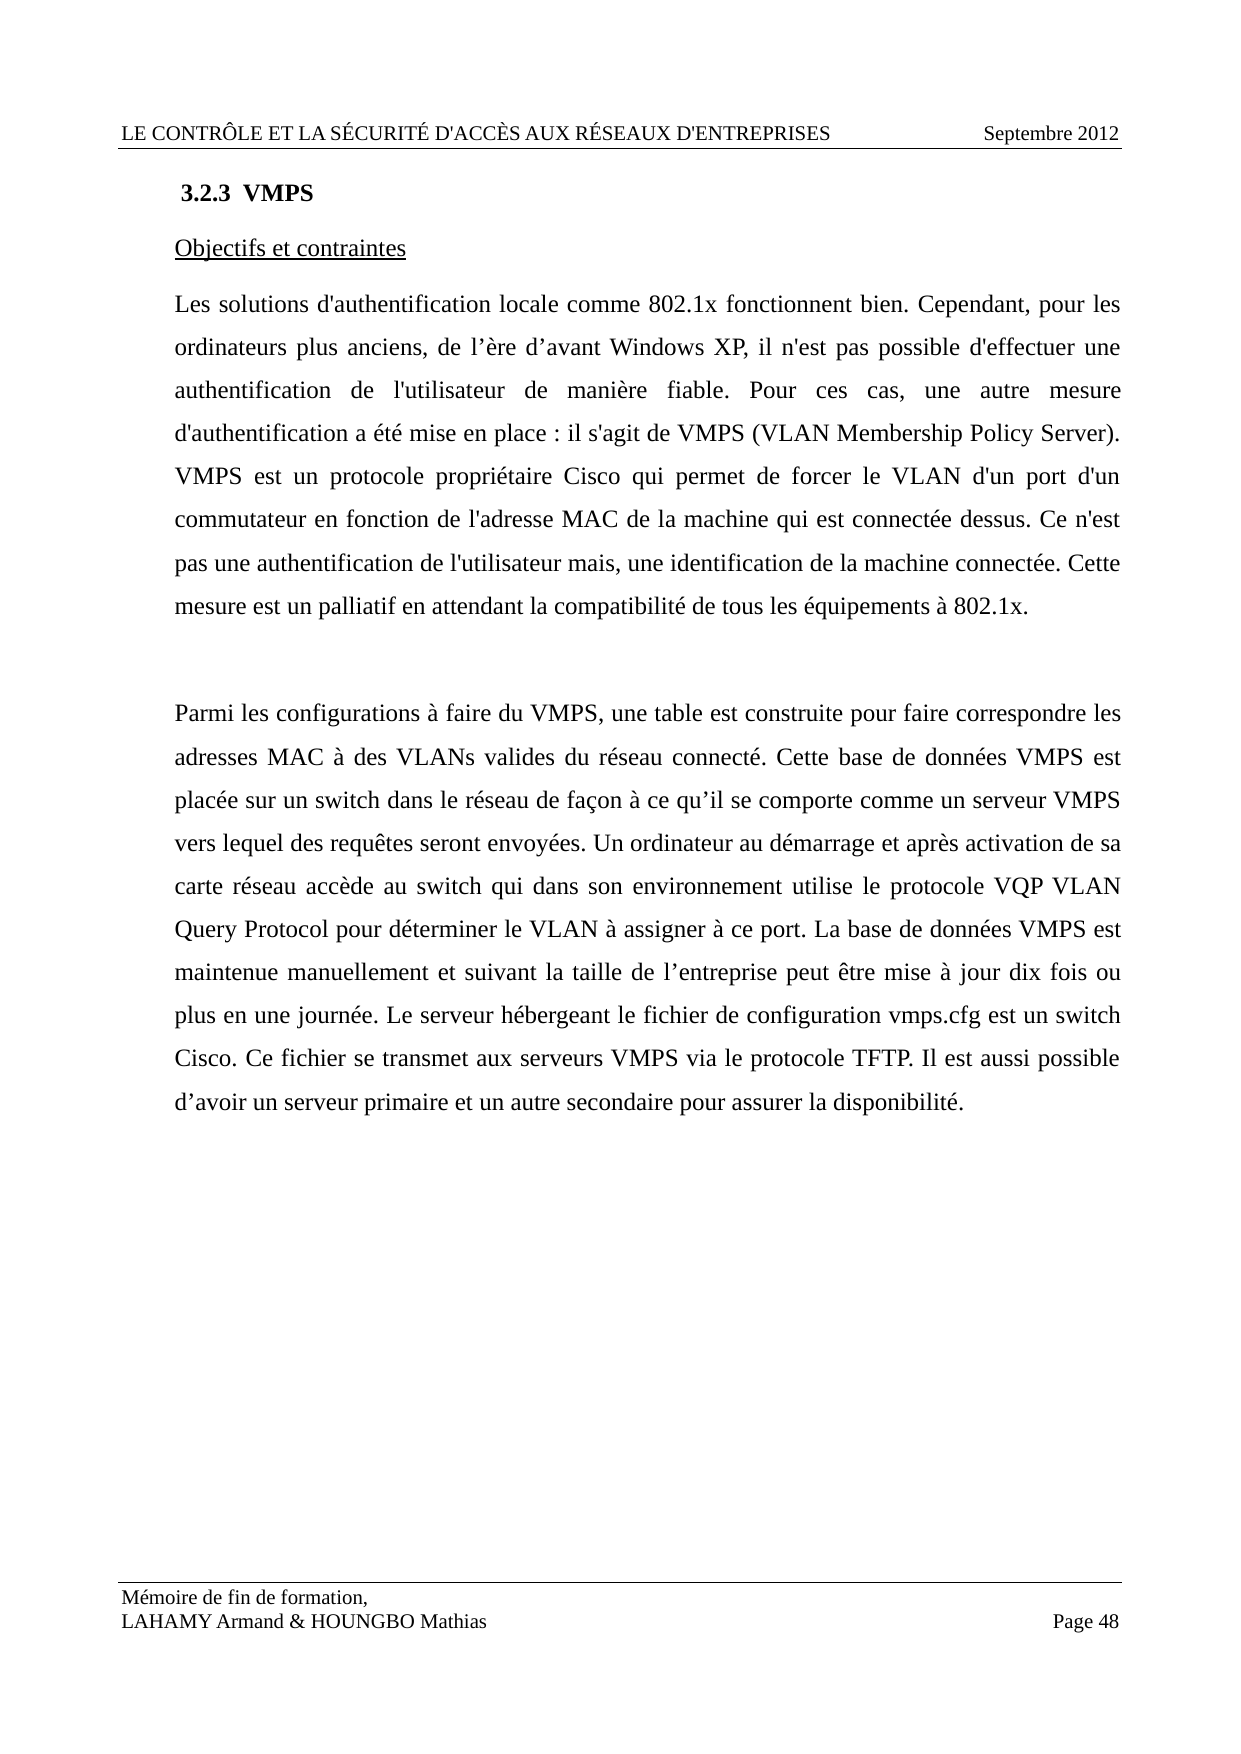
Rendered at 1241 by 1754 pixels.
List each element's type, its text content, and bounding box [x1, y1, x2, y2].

text Les solutions d'authentification locale comme 802.1x fonctionnent bien. Cependant, pour les ordinateurs plus anciens, de l’ère d’avant Windows XP, il n'est pas possible d'effectuer une authentification de l'utilisateur de manière fiable. Pour ces cas, une autre mesure d'authentification a été mise en place : il s'agit de VMPS (VLAN Membership Policy Server). VMPS est un protocole propriétaire Cisco qui permet de forcer le VLAN d'un port d'un commutateur en fonction de l'adresse MAC de la machine qui est connectée dessus. Ce n'est pas une authentification de l'utilisateur mais, une identification de la machine connectée. Cette mesure est un palliatif en attendant la compatibilité de tous les équipements à 802.1x. [174, 289, 1122, 619]
text Objectifs et contraintes [174, 233, 1122, 262]
subtitle 3.2.3 VMPS [174, 178, 1122, 206]
text Parmi les configurations à faire du VMPS, une table est construite pour faire correspondre les adresses MAC à des VLANs valides du réseau connecté. Cette base de données VMPS est placée sur un switch dans le réseau de façon à ce qu’il se comporte comme un serveur VMPS vers lequel des requêtes seront envoyées. Un ordinateur au démarrage et après activation de sa carte réseau accède au switch qui dans son environnement utilise le protocole VQP VLAN Query Protocol pour déterminer le VLAN à assigner à ce port. La base de données VMPS est maintenue manuellement et suivant la taille de l’entreprise peut être mise à jour dix fois ou plus en une journée. Le serveur hébergeant le fichier de configuration vmps.cfg est un switch Cisco. Ce fichier se transmet aux serveurs VMPS via le protocole TFTP. Il est aussi possible d’avoir un serveur primaire et un autre secondaire pour assurer la disponibilité. [174, 698, 1122, 1115]
